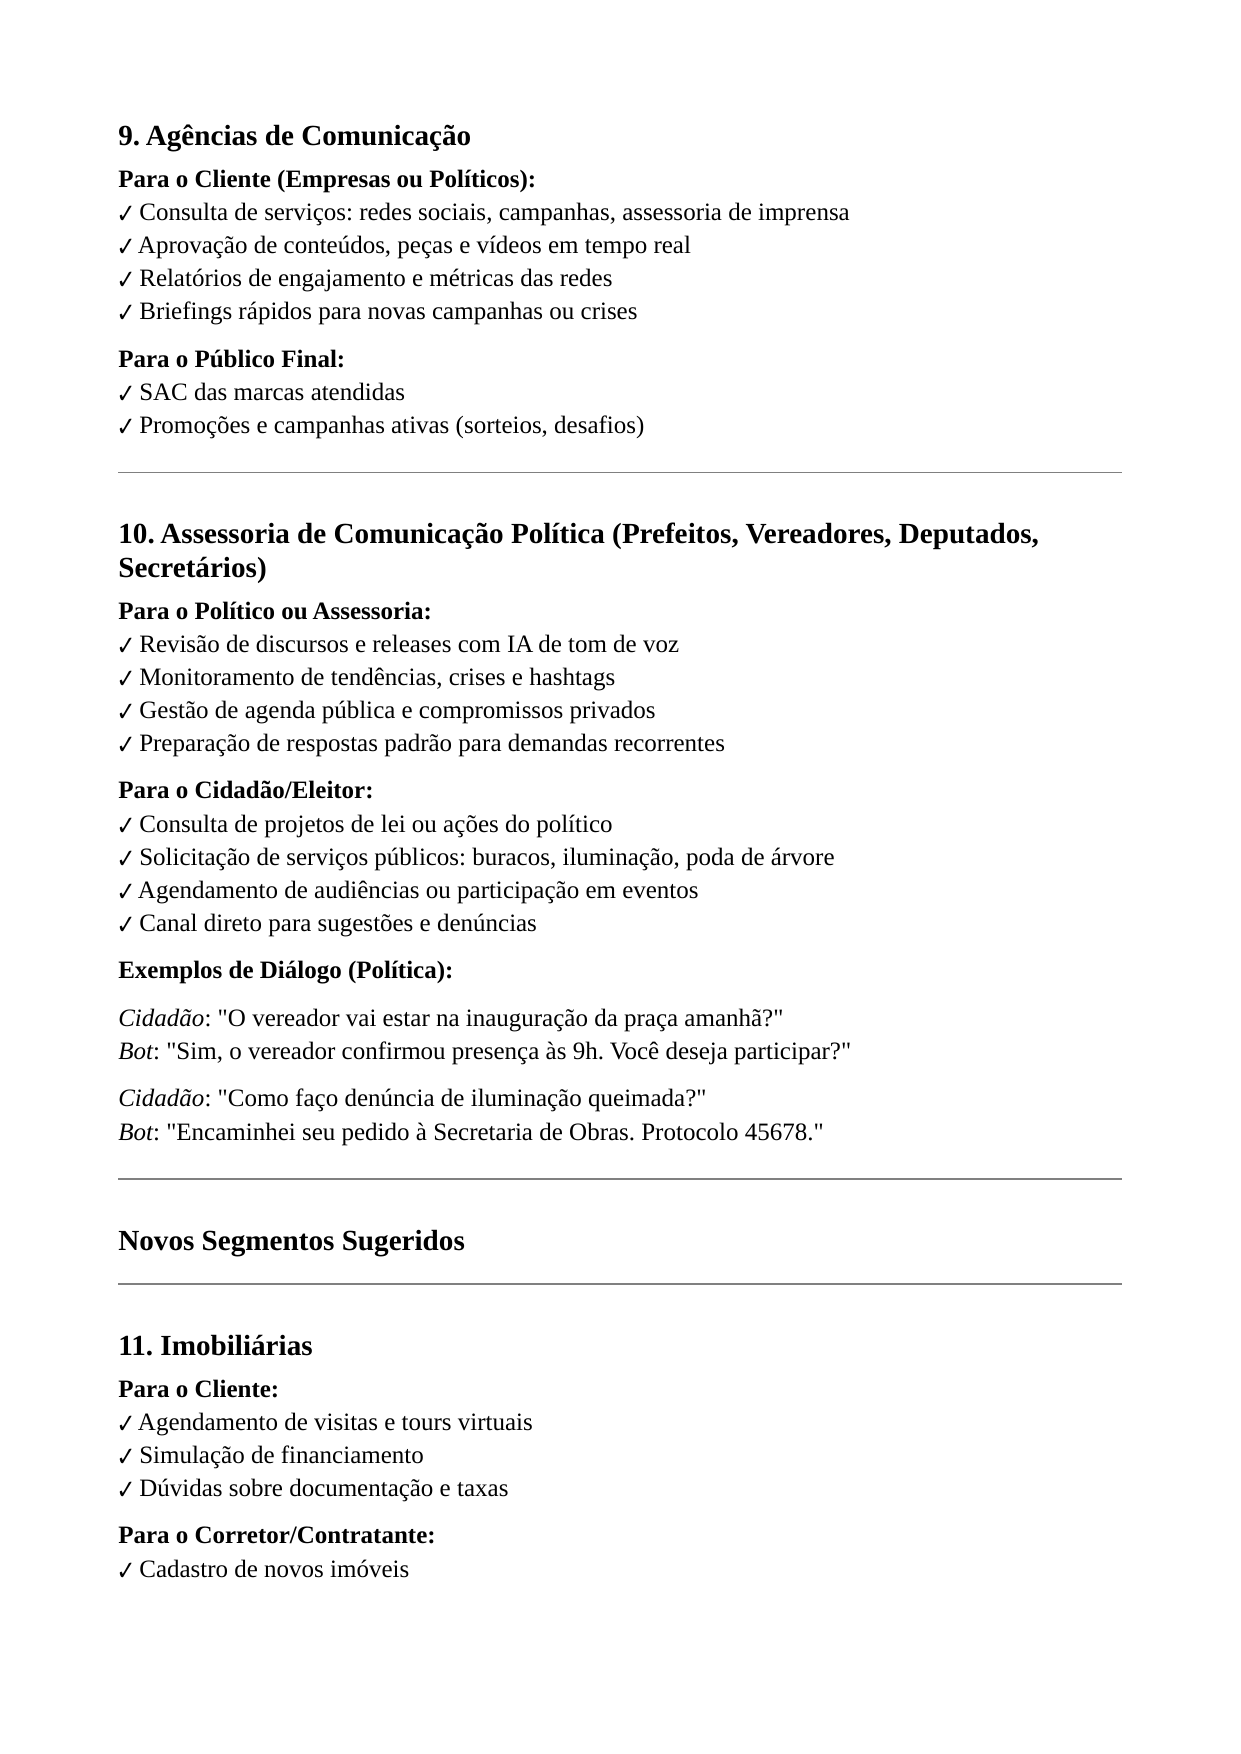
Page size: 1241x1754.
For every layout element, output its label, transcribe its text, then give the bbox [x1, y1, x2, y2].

text Exemplos de Diálogo (Política): [118, 955, 1122, 984]
text Cidadão: "O vereador vai estar na inauguração da praça amanhã?" Bot: "Sim, o vereador confirmou presença às 9h. Você deseja participar?" [118, 1003, 1122, 1065]
subtitle Novos Segmentos Sugeridos [118, 1223, 1122, 1257]
subtitle 10. Assessoria de Comunicação Política (Prefeitos, Vereadores, Deputados, Secretários) [118, 516, 1122, 583]
text Para o Político ou Assessoria: ✔ Revisão de discursos e releases com IA de tom de voz ✔ Monitoramento de tendências, crises e hashtags ✔ Gestão de agenda pública e compromissos privados ✔ Preparação de respostas padrão para demandas recorrentes [118, 596, 1122, 757]
text Para o Cliente (Empresas ou Políticos): ✔ Consulta de serviços: redes sociais, campanhas, assessoria de imprensa ✔ Aprovação de conteúdos, peças e vídeos em tempo real ✔ Relatórios de engajamento e métricas das redes ✔ Briefings rápidos para novas campanhas ou crises [118, 164, 1122, 325]
text Para o Cidadão/Eleitor: ✔ Consulta de projetos de lei ou ações do político ✔ Solicitação de serviços públicos: buracos, iluminação, poda de árvore ✔ Agendamento de audiências ou participação em eventos ✔ Canal direto para sugestões e denúncias [118, 776, 1122, 936]
text Para o Corretor/Contratante: ✔ Cadastro de novos imóveis [118, 1521, 1122, 1582]
text Para o Cliente: ✔ Agendamento de visitas e tours virtuais ✔ Simulação de financiamento ✔ Dúvidas sobre documentação e taxas [118, 1374, 1122, 1502]
subtitle 9. Agências de Comunicação [118, 118, 1122, 152]
subtitle 11. Imobiliárias [118, 1328, 1122, 1361]
text Cidadão: "Como faço denúncia de iluminação queimada?" Bot: "Encaminhei seu pedido à Secretaria de Obras. Protocolo 45678." [118, 1083, 1122, 1145]
text Para o Público Final: ✔ SAC das marcas atendidas ✔ Promoções e campanhas ativas (sorteios, desafios) [118, 344, 1122, 439]
